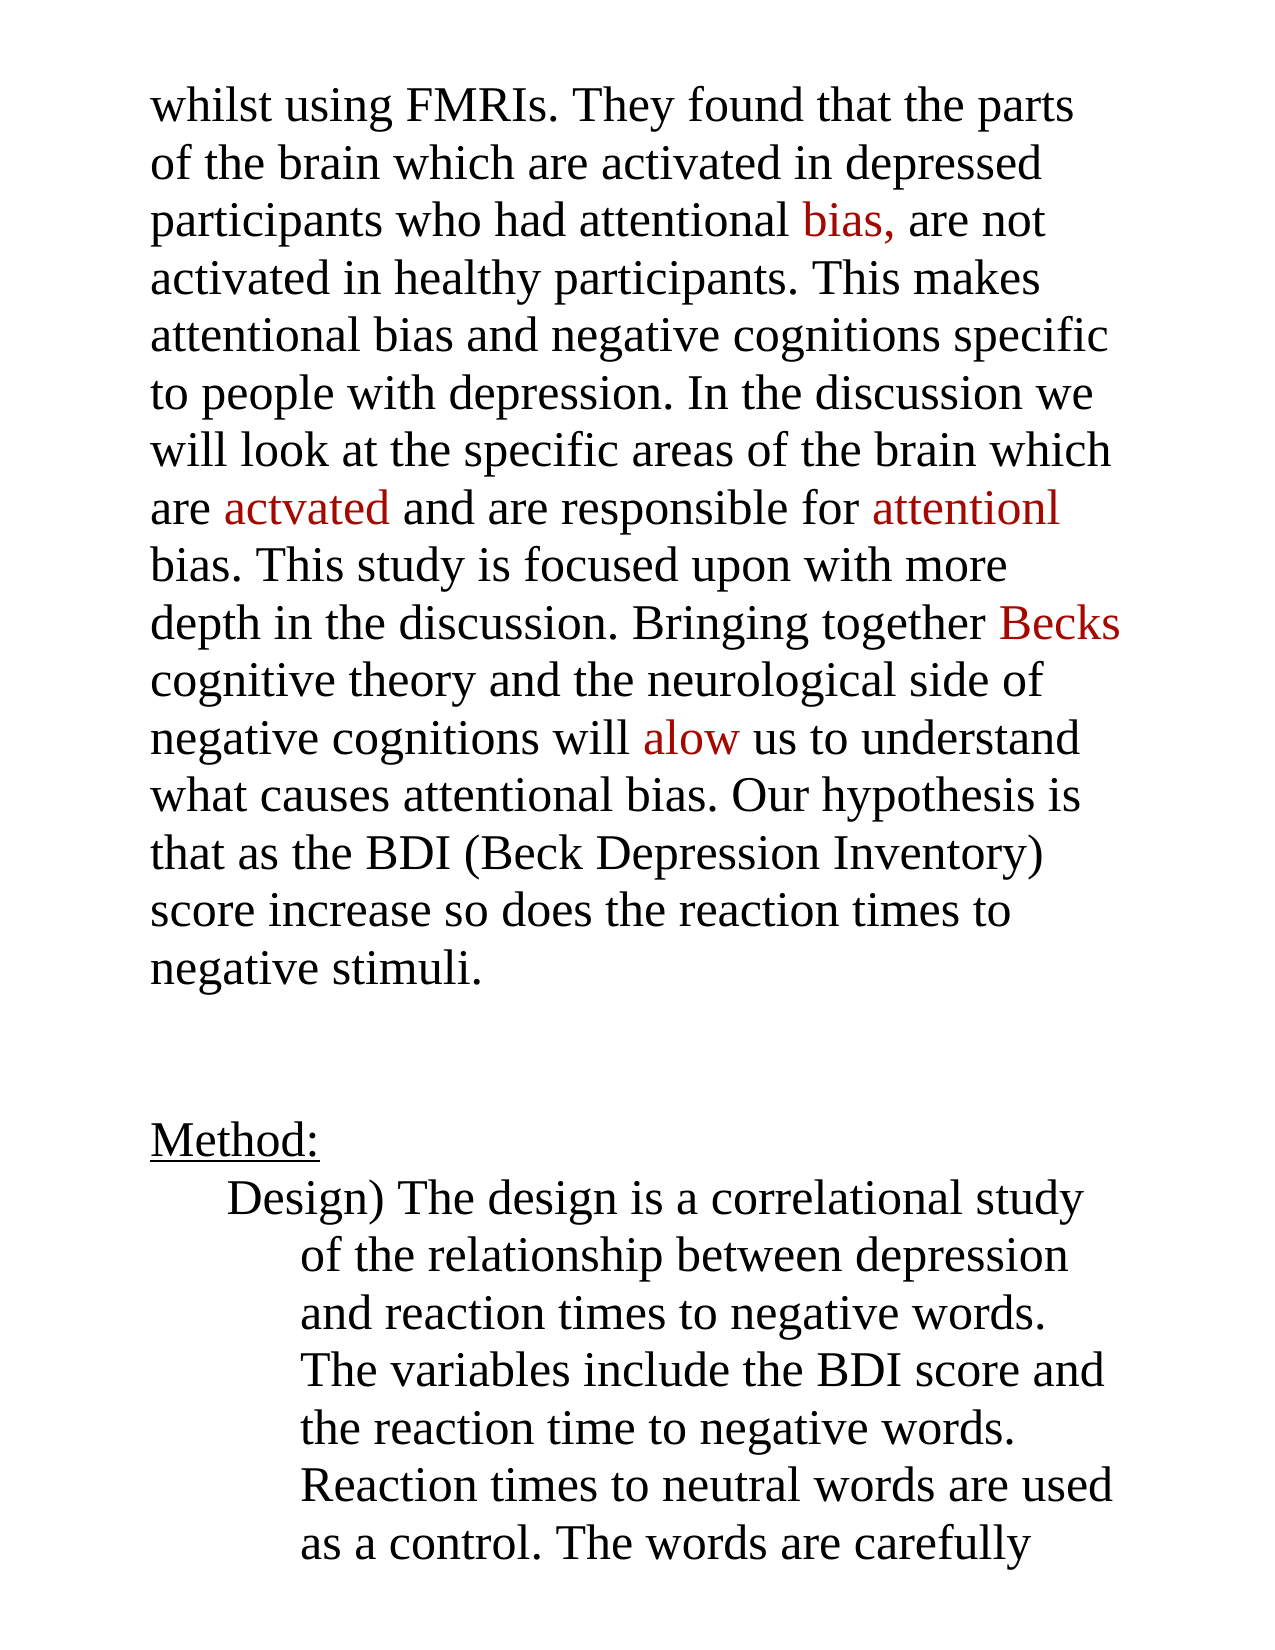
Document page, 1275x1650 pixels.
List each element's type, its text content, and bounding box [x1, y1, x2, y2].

text Method: [150, 1110, 1125, 1167]
text whilst using FMRIs. They found that the parts of the brain which are activated in depressed participants who had attentional bias, are not activated in healthy participants. This makes attentional bias and negative cognitions specific to people with depression. In the discussion we will look at the specific areas of the brain which are actvated and are responsible for attentionl bias. This study is focused upon with more depth in the discussion. Bringing together Becks cognitive theory and the neurological side of negative cognitions will alow us to understand what causes attentional bias. Our hypothesis is that as the BDI (Beck Depression Inventory) score increase so does the reaction times to negative stimuli. [150, 75, 1125, 995]
list Design) The design is a correlational study of the relationship between depression and reaction times to negative words. The variables include the BDI score and the reaction time to negative words. Reaction times to neutral words are used as a control. The words are carefully [187, 1167, 1125, 1570]
